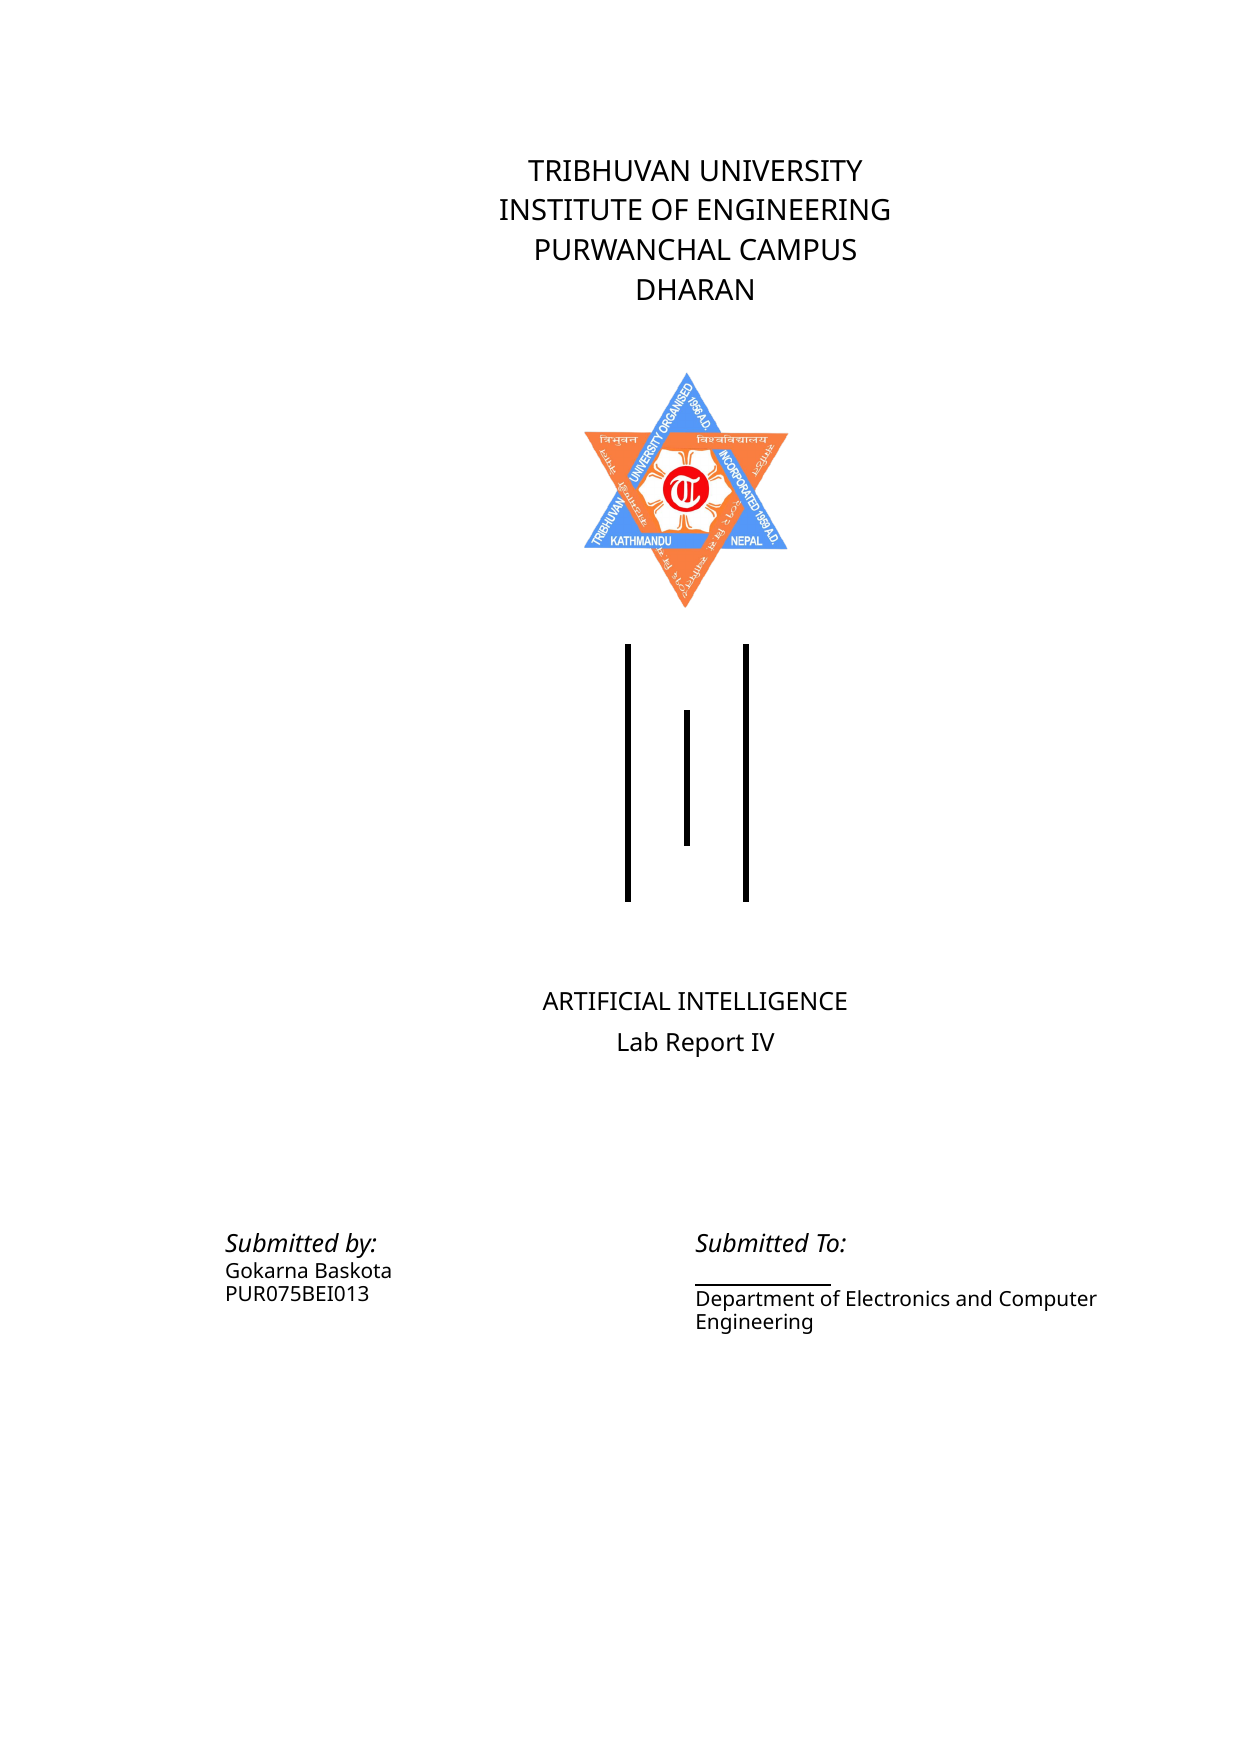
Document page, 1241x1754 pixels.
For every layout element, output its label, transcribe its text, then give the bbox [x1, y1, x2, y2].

picture [577, 361, 794, 614]
text TRIBHUVAN UNIVERSITY [225, 150, 1166, 190]
text INSTITUTE OF ENGINEERING [225, 190, 1166, 229]
text PURWANCHAL CAMPUS [225, 229, 1166, 269]
table_header Submitted by: Gokarna Baskota PUR075BEI013 [225, 1226, 695, 1334]
text ARTIFICIAL INTELLIGENCE [225, 992, 1166, 1015]
text DHARAN [225, 269, 1166, 309]
table_header Submitted To: Department of Electronics and Computer Engineering [695, 1226, 1166, 1334]
text Lab Report IV [225, 1032, 1166, 1056]
